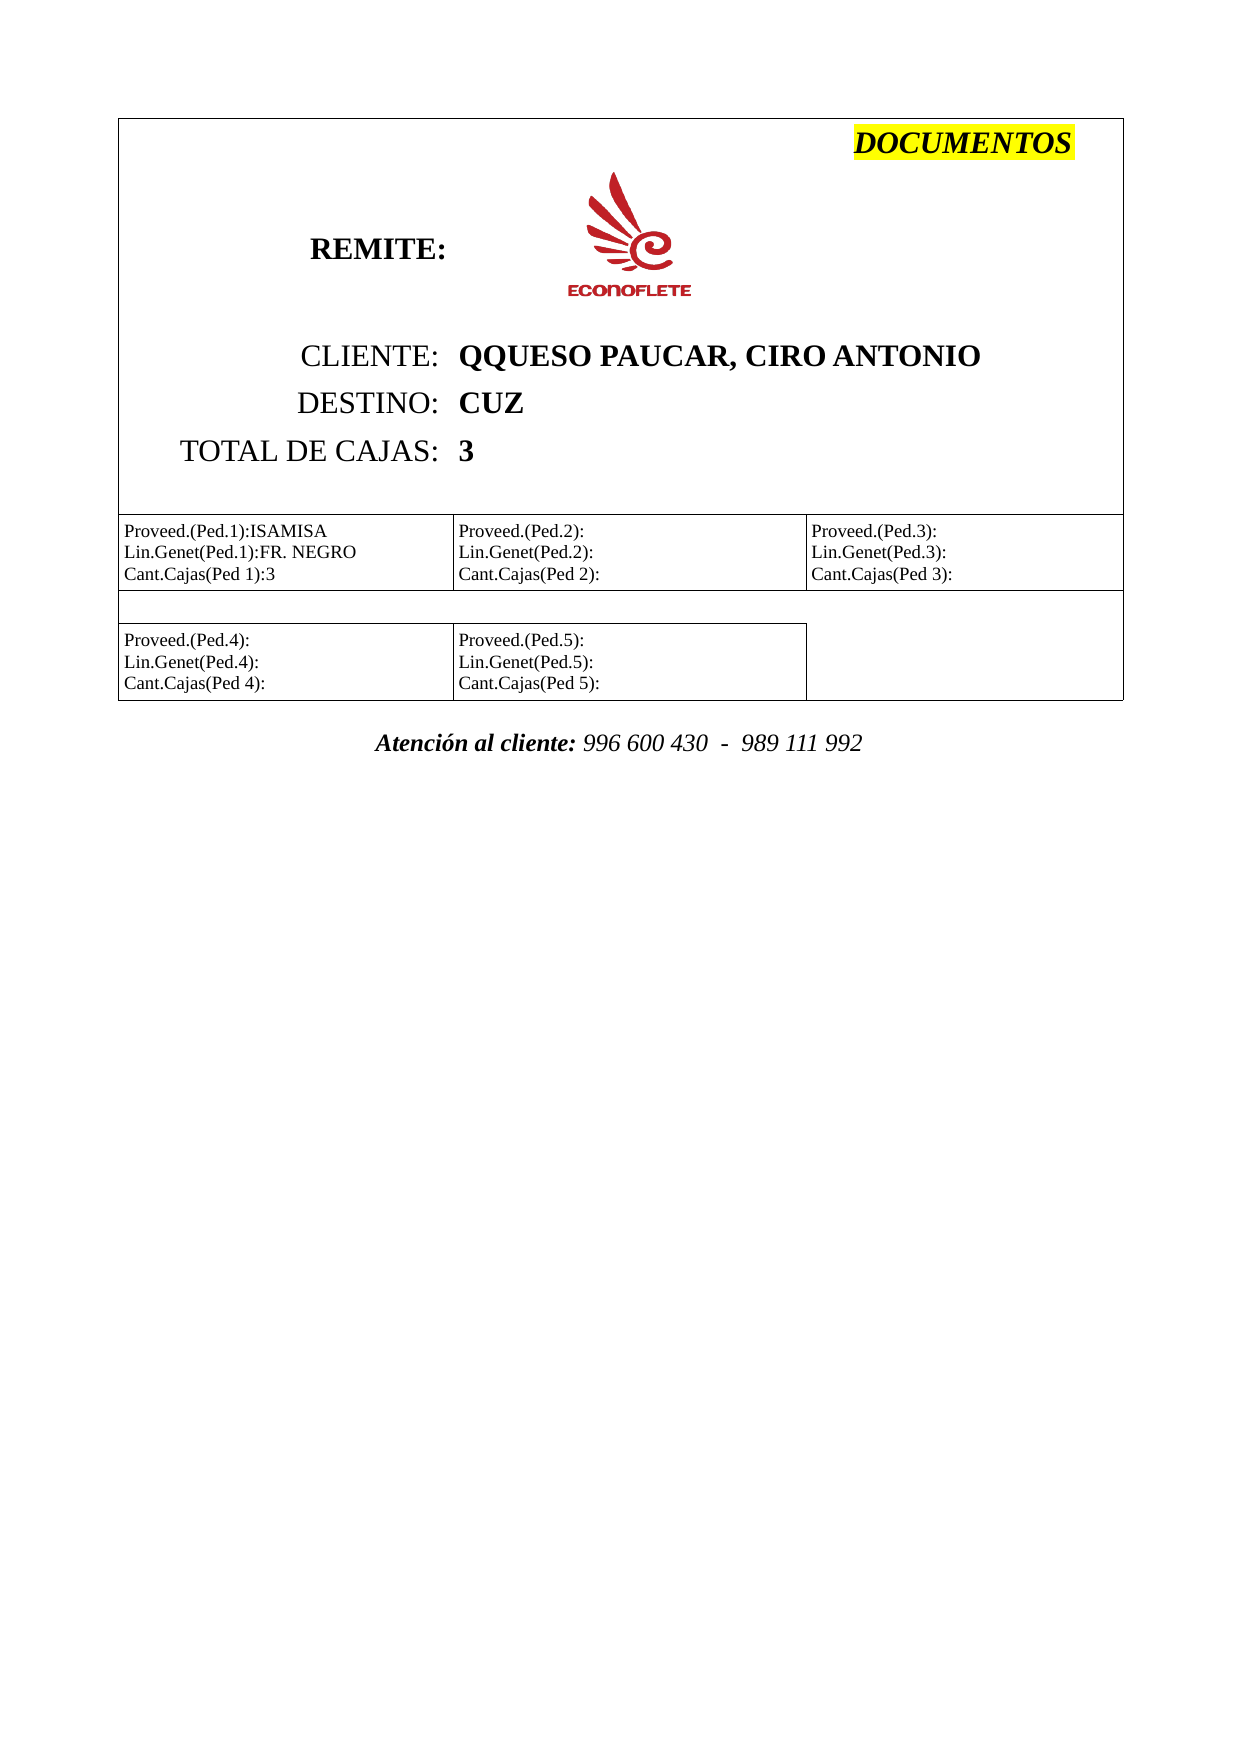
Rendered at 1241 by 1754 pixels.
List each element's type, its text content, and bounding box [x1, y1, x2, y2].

picture [552, 171, 707, 297]
table_cell [806, 474, 1123, 514]
table_cell [806, 591, 1123, 623]
table_header [119, 119, 453, 166]
table_header [453, 119, 806, 166]
table_cell Proveed.(Ped.4): Lin.Genet(Ped.4): Cant.Cajas(Ped 4): [119, 624, 453, 699]
table_cell DESTINO: [119, 379, 453, 426]
table_cell [119, 474, 453, 514]
table_cell [807, 623, 1123, 699]
table_cell 3 [453, 426, 1123, 474]
table_cell TOTAL DE CAJAS: [119, 426, 453, 474]
table_cell [453, 474, 806, 514]
table_header DOCUMENTOS [806, 119, 1123, 166]
table_cell [806, 166, 1123, 332]
table_cell [119, 591, 453, 623]
text Atención al cliente: 996 600 430 - 989 111 992 [118, 728, 1122, 757]
table_cell CLIENTE: [119, 332, 453, 379]
table_cell Proveed.(Ped.5): Lin.Genet(Ped.5): Cant.Cajas(Ped 5): [454, 624, 806, 699]
table_cell Proveed.(Ped.2): Lin.Genet(Ped.2): Cant.Cajas(Ped 2): [454, 515, 806, 590]
table_cell Proveed.(Ped.3): Lin.Genet(Ped.3): Cant.Cajas(Ped 3): [807, 515, 1123, 590]
table_cell REMITE: [119, 166, 453, 332]
table_cell [453, 166, 806, 332]
table_cell QQUESO PAUCAR, CIRO ANTONIO [453, 332, 1123, 379]
table_cell [453, 591, 806, 623]
table_cell CUZ [453, 379, 806, 426]
table_cell [806, 379, 1123, 426]
table_cell Proveed.(Ped.1):ISAMISA Lin.Genet(Ped.1):FR. NEGRO Cant.Cajas(Ped 1):3 [119, 515, 453, 590]
